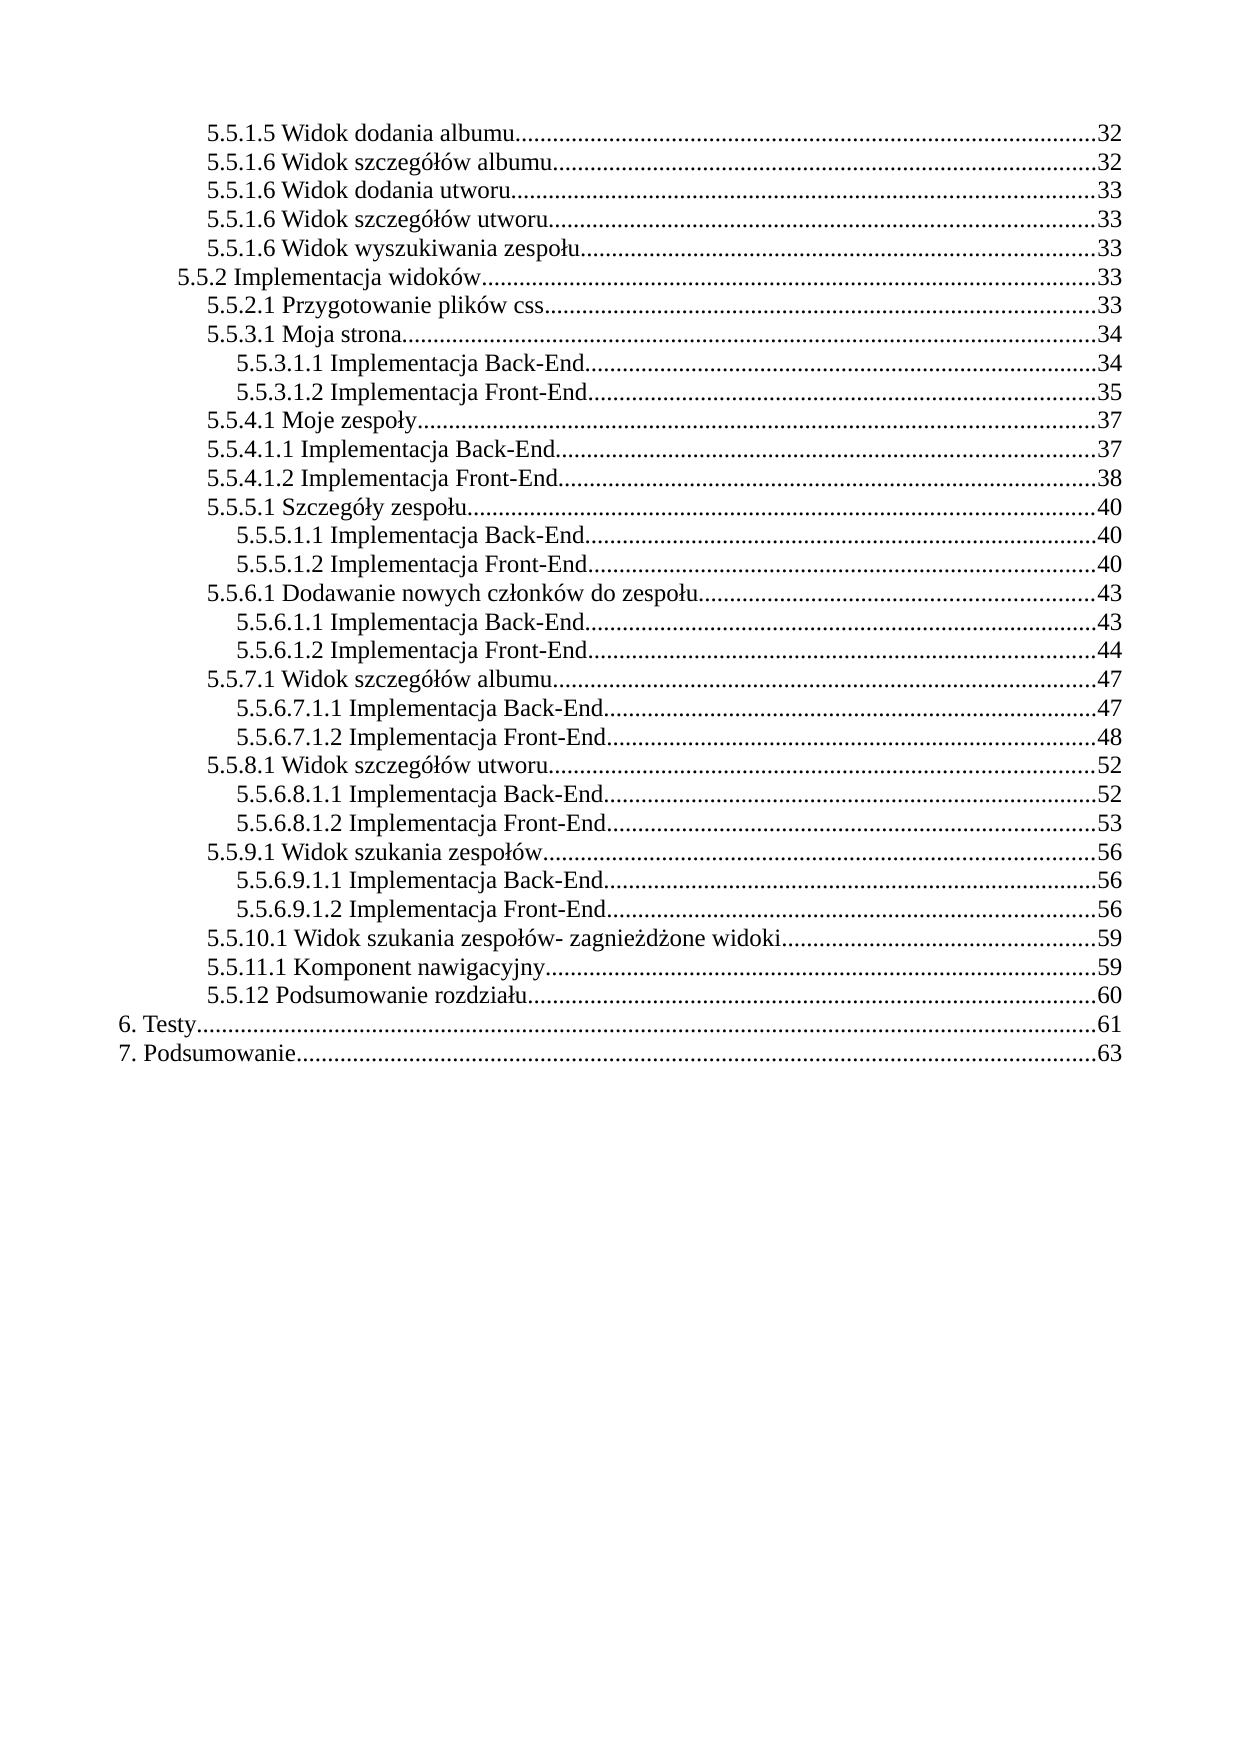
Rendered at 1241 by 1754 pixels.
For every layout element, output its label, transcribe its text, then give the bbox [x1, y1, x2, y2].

text 5.5.1.6 Widok dodania utworu 33 [207, 176, 1122, 204]
text 5.5.7.1 Widok szczegółów albumu 47 [207, 664, 1122, 693]
text 5.5.6.7.1.1 Implementacja Back-End 47 [236, 693, 1122, 722]
text 5.5.5.1.2 Implementacja Front-End 40 [236, 549, 1122, 578]
text 5.5.6.9.1.1 Implementacja Back-End 56 [236, 866, 1122, 894]
text 5.5.4.1.1 Implementacja Back-End 37 [207, 434, 1122, 463]
text 5.5.3.1.1 Implementacja Back-End 34 [236, 348, 1122, 377]
text 5.5.5.1 Szczegóły zespołu 40 [207, 492, 1122, 521]
text 5.5.9.1 Widok szukania zespołów 56 [207, 837, 1122, 866]
text 5.5.6.9.1.2 Implementacja Front-End 56 [236, 894, 1122, 923]
text 5.5.1.5 Widok dodania albumu 32 [207, 118, 1122, 147]
text 5.5.6.1.2 Implementacja Front-End 44 [236, 636, 1122, 664]
text 5.5.12 Podsumowanie rozdziału 60 [207, 981, 1122, 1009]
text 5.5.3.1.2 Implementacja Front-End 35 [236, 377, 1122, 406]
text 7. Podsumowanie 63 [118, 1038, 1122, 1067]
text 5.5.4.1 Moje zespoły 37 [207, 406, 1122, 434]
text 6. Testy 61 [118, 1009, 1122, 1038]
text 5.5.6.1.1 Implementacja Back-End 43 [236, 607, 1122, 636]
text 5.5.6.8.1.2 Implementacja Front-End 53 [236, 808, 1122, 837]
text 5.5.11.1 Komponent nawigacyjny 59 [207, 952, 1122, 981]
text 5.5.6.7.1.2 Implementacja Front-End 48 [236, 722, 1122, 751]
text 5.5.6.8.1.1 Implementacja Back-End 52 [236, 779, 1122, 808]
text 5.5.1.6 Widok wyszukiwania zespołu 33 [207, 233, 1122, 262]
text 5.5.4.1.2 Implementacja Front-End 38 [207, 463, 1122, 492]
text 5.5.2 Implementacja widoków 33 [177, 262, 1122, 291]
text 5.5.5.1.1 Implementacja Back-End 40 [236, 521, 1122, 549]
text 5.5.3.1 Moja strona 34 [207, 319, 1122, 348]
text 5.5.8.1 Widok szczegółów utworu 52 [207, 751, 1122, 779]
text 5.5.6.1 Dodawanie nowych członków do zespołu 43 [207, 578, 1122, 607]
text 5.5.1.6 Widok szczegółów albumu 32 [207, 147, 1122, 176]
text 5.5.2.1 Przygotowanie plików css. 33 [207, 291, 1122, 319]
text 5.5.1.6 Widok szczegółów utworu 33 [207, 204, 1122, 233]
text 5.5.10.1 Widok szukania zespołów- zagnieżdżone widoki 59 [207, 923, 1122, 952]
